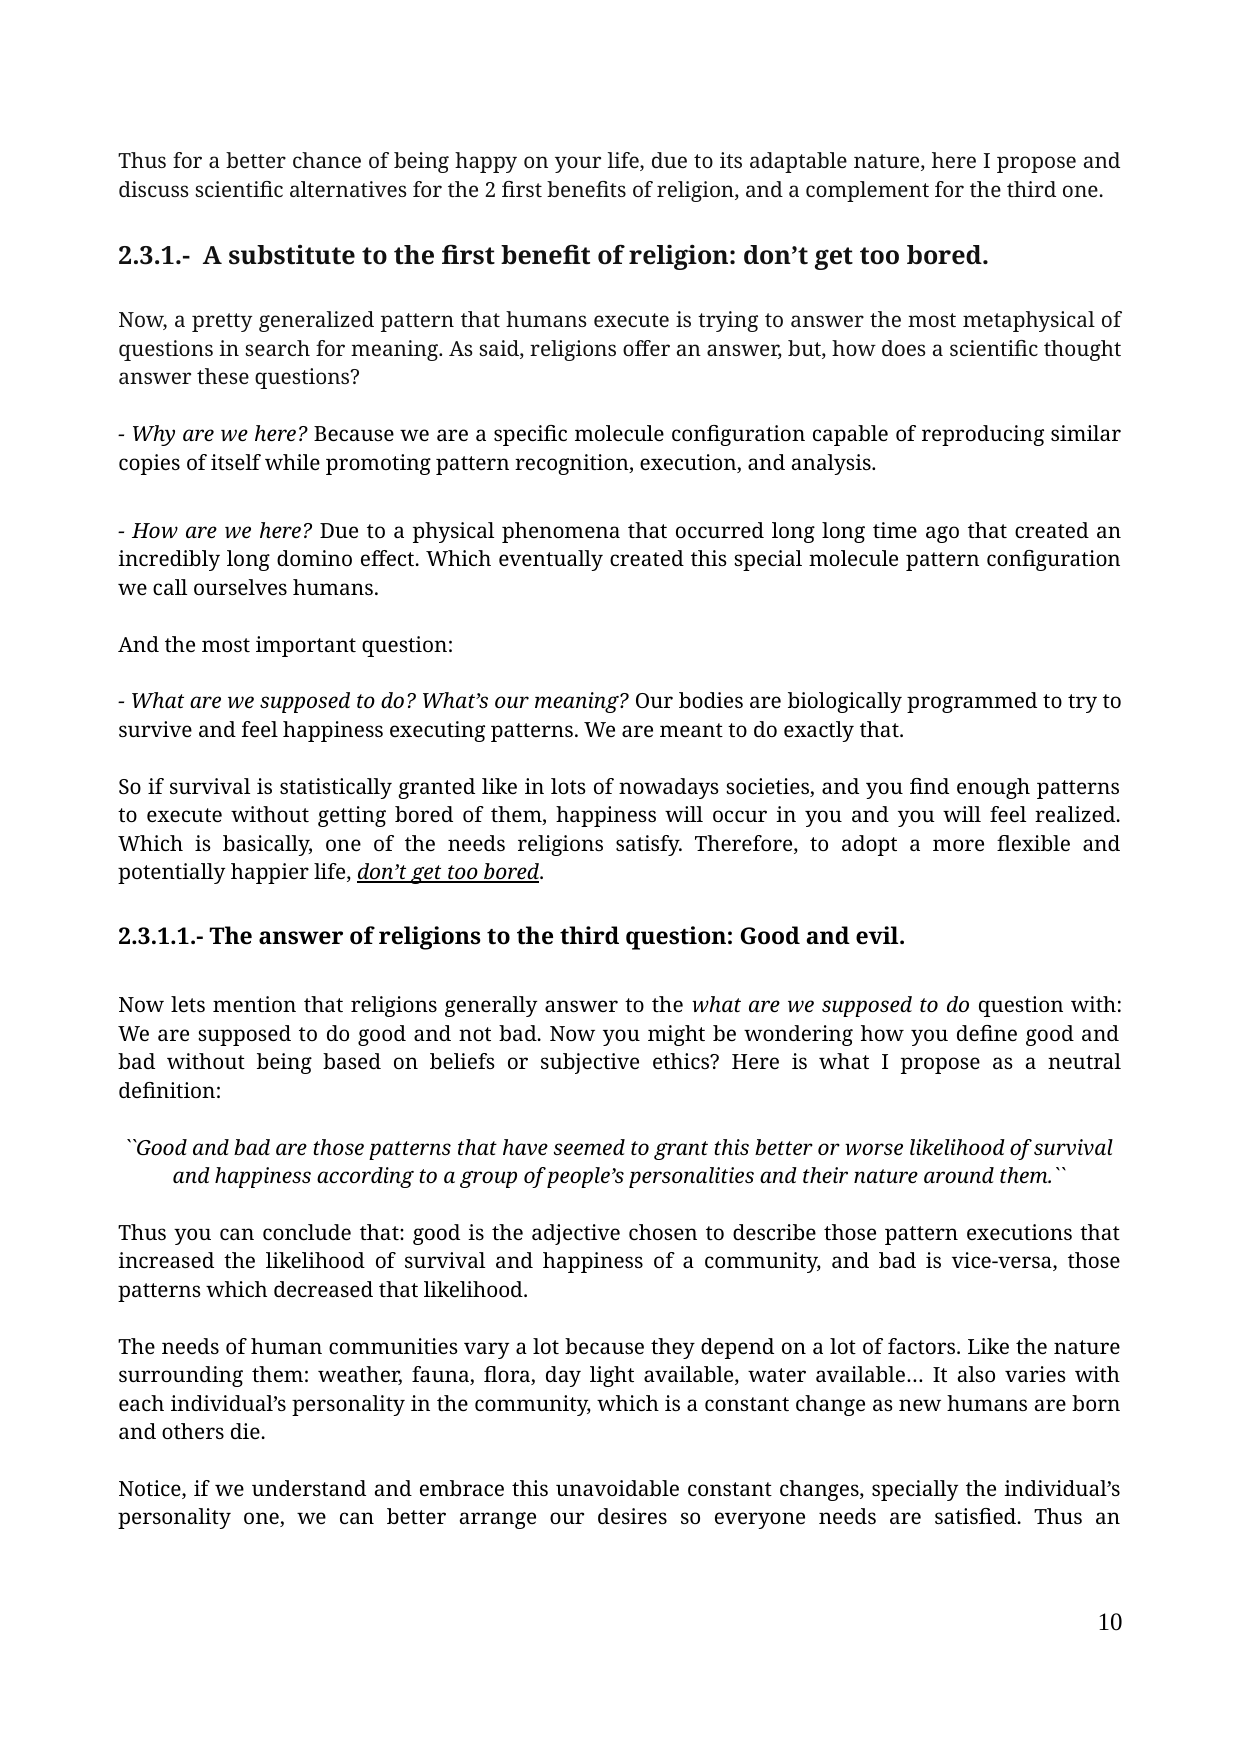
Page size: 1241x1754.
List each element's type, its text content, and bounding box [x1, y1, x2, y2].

text ``Good and bad are those patterns that have seemed to grant this better or worse likelihood of survival and happiness according to a group of people’s personalities and their nature around them.`` [118, 1133, 1122, 1190]
text 2.3.1.- A substitute to the first benefit of religion: don’t get too bored. [118, 237, 1122, 272]
text - What are we supposed to do? What’s our meaning? Our bodies are biologically programmed to try to survive and feel happiness executing patterns. We are meant to do exactly that. [118, 687, 1122, 743]
text - Why are we here? Because we are a specific molecule configuration capable of reproducing similar copies of itself while promoting pattern recognition, execution, and analysis. [118, 419, 1122, 476]
text Thus you can conclude that: good is the adjective chosen to describe those pattern executions that increased the likelihood of survival and happiness of a community, and bad is vice-versa, those patterns which decreased that likelihood. [118, 1218, 1122, 1303]
text - How are we here? Due to a physical phenomena that occurred long long time ago that created an incredibly long domino effect. Which eventually created this special molecule pattern configuration we call ourselves humans. [118, 516, 1122, 601]
text 2.3.1.1.- The answer of religions to the third question: Good and evil. [118, 920, 1122, 951]
text Notice, if we understand and embrace this unavoidable constant changes, specially the individual’s personality one, we can better arrange our desires so everyone needs are satisfied. Thus an [118, 1474, 1122, 1531]
text Now lets mention that religions generally answer to the what are we supposed to do question with: We are supposed to do good and not bad. Now you might be wondering how you define good and bad without being based on beliefs or subjective ethics? Here is what I propose as a neutral definition: [118, 991, 1122, 1104]
text Thus for a better chance of being happy on your life, due to its adaptable nature, here I propose and discuss scientific alternatives for the 2 first benefits of religion, and a complement for the third one. [118, 147, 1122, 203]
text The needs of human communities vary a lot because they depend on a lot of factors. Like the nature surrounding them: weather, fauna, flora, day light available, water available… It also varies with each individual’s personality in the community, which is a constant change as new humans are born and others die. [118, 1332, 1122, 1446]
text And the most important question: [118, 630, 1122, 658]
text So if survival is statistically granted like in lots of nowadays societies, and you find enough patterns to execute without getting bored of them, happiness will occur in you and you will feel realized. Which is basically, one of the needs religions satisfy. Therefore, to adopt a more flexible and potentially happier life, don’t get too bored. [118, 772, 1122, 886]
text Now, a pretty generalized pattern that humans execute is trying to answer the most metaphysical of questions in search for meaning. As said, religions offer an answer, but, how does a scientific thought answer these questions? [118, 306, 1122, 391]
